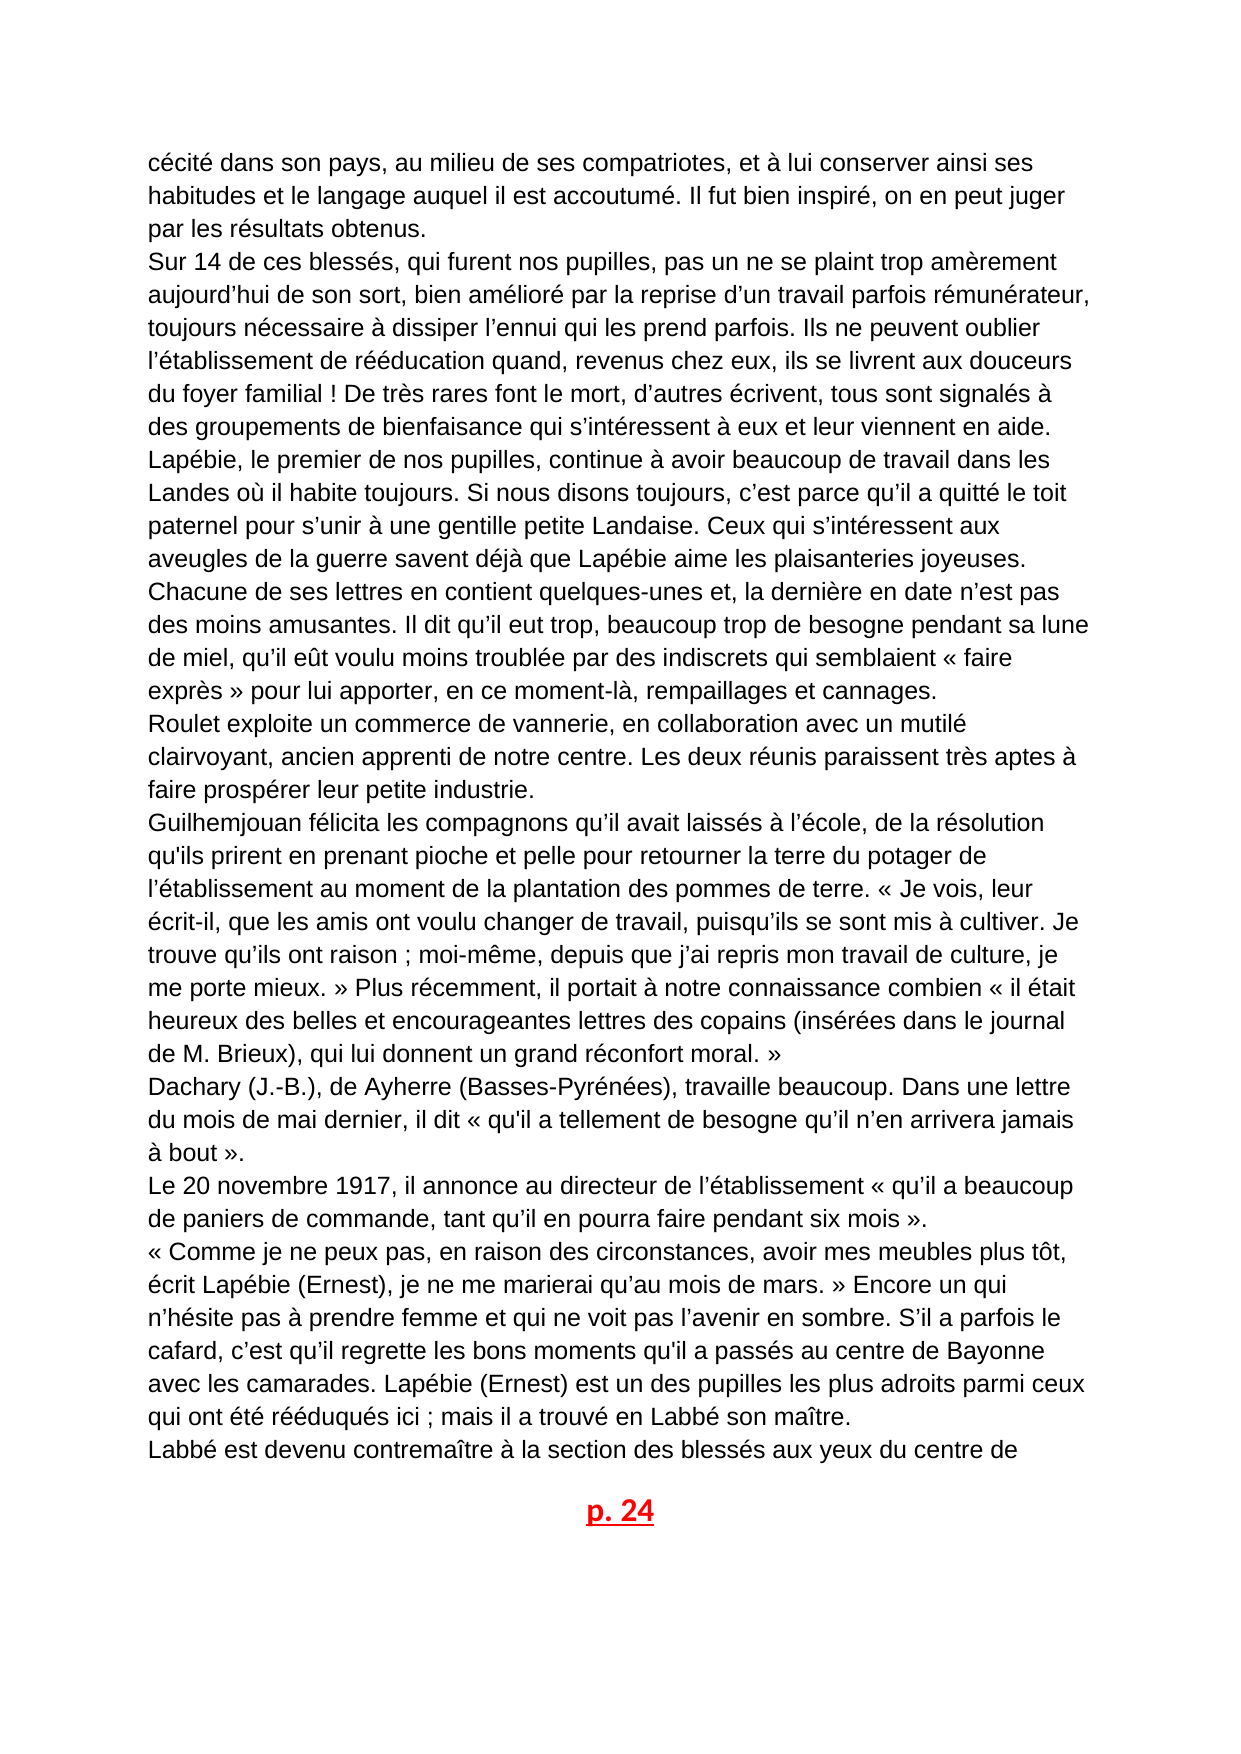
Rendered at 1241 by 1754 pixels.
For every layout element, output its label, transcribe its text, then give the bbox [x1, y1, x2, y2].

text « Comme je ne peux pas, en raison des circonstances, avoir mes meubles plus tôt, écrit Lapébie (Ernest), je ne me marierai qu’au mois de mars. » Encore un qui n’hésite pas à prendre femme et qui ne voit pas l’avenir en sombre. S’il a parfois le cafard, c’est qu’il regrette les bons moments qu'il a passés au centre de Bayonne avec les camarades. Lapébie (Ernest) est un des pupilles les plus adroits parmi ceux qui ont été rééduqués ici ; mais il a trouvé en Labbé son maître. [148, 1237, 1093, 1431]
text Labbé est devenu contremaître à la section des blessés aux yeux du centre de [148, 1435, 1093, 1464]
text p. 24 [148, 1489, 1093, 1530]
text Lapébie, le premier de nos pupilles, continue à avoir beaucoup de travail dans les Landes où il habite toujours. Si nous disons toujours, c’est parce qu’il a quitté le toit paternel pour s’unir à une gentille petite Landaise. Ceux qui s’intéressent aux aveugles de la guerre savent déjà que Lapébie aime les plaisanteries joyeuses. Chacune de ses lettres en contient quelques-unes et, la dernière en date n’est pas des moins amusantes. Il dit qu’il eut trop, beaucoup trop de besogne pendant sa lune de miel, qu’il eût voulu moins troublée par des indiscrets qui semblaient « faire exprès » pour lui apporter, en ce moment-là, rempaillages et cannages. [148, 445, 1093, 705]
text Dachary (J.-B.), de Ayherre (Basses-Pyrénées), travaille beaucoup. Dans une lettre du mois de mai dernier, il dit « qu'il a tellement de besogne qu’il n’en arrivera jamais à bout ». [148, 1072, 1093, 1167]
text Guilhemjouan félicita les compagnons qu’il avait laissés à l’école, de la résolution qu'ils prirent en prenant pioche et pelle pour retourner la terre du potager de l’établissement au moment de la plantation des pommes de terre. « Je vois, leur écrit-il, que les amis ont voulu changer de travail, puisqu’ils se sont mis à cultiver. Je trouve qu’ils ont raison ; moi-même, depuis que j’ai repris mon travail de culture, je me porte mieux. » Plus récemment, il portait à notre connaissance combien « il était heureux des belles et encourageantes lettres des copains (insérées dans le journal de M. Brieux), qui lui donnent un grand réconfort moral. » [148, 808, 1093, 1068]
text Le 20 novembre 1917, il annonce au directeur de l’établissement « qu’il a beaucoup de paniers de commande, tant qu’il en pourra faire pendant six mois ». [148, 1171, 1093, 1233]
text cécité dans son pays, au milieu de ses compatriotes, et à lui conserver ainsi ses habitudes et le langage auquel il est accoutumé. Il fut bien inspiré, on en peut juger par les résultats obtenus. [148, 148, 1093, 242]
text Sur 14 de ces blessés, qui furent nos pupilles, pas un ne se plaint trop amèrement aujourd’hui de son sort, bien amélioré par la reprise d’un travail parfois rémunérateur, toujours nécessaire à dissiper l’ennui qui les prend parfois. Ils ne peuvent oublier l’établissement de rééducation quand, revenus chez eux, ils se livrent aux douceurs du foyer familial ! De très rares font le mort, d’autres écrivent, tous sont signalés à des groupements de bienfaisance qui s’intéressent à eux et leur viennent en aide. [148, 247, 1093, 441]
text Roulet exploite un commerce de vannerie, en collaboration avec un mutilé clairvoyant, ancien apprenti de notre centre. Les deux réunis paraissent très aptes à faire prospérer leur petite industrie. [148, 709, 1093, 804]
